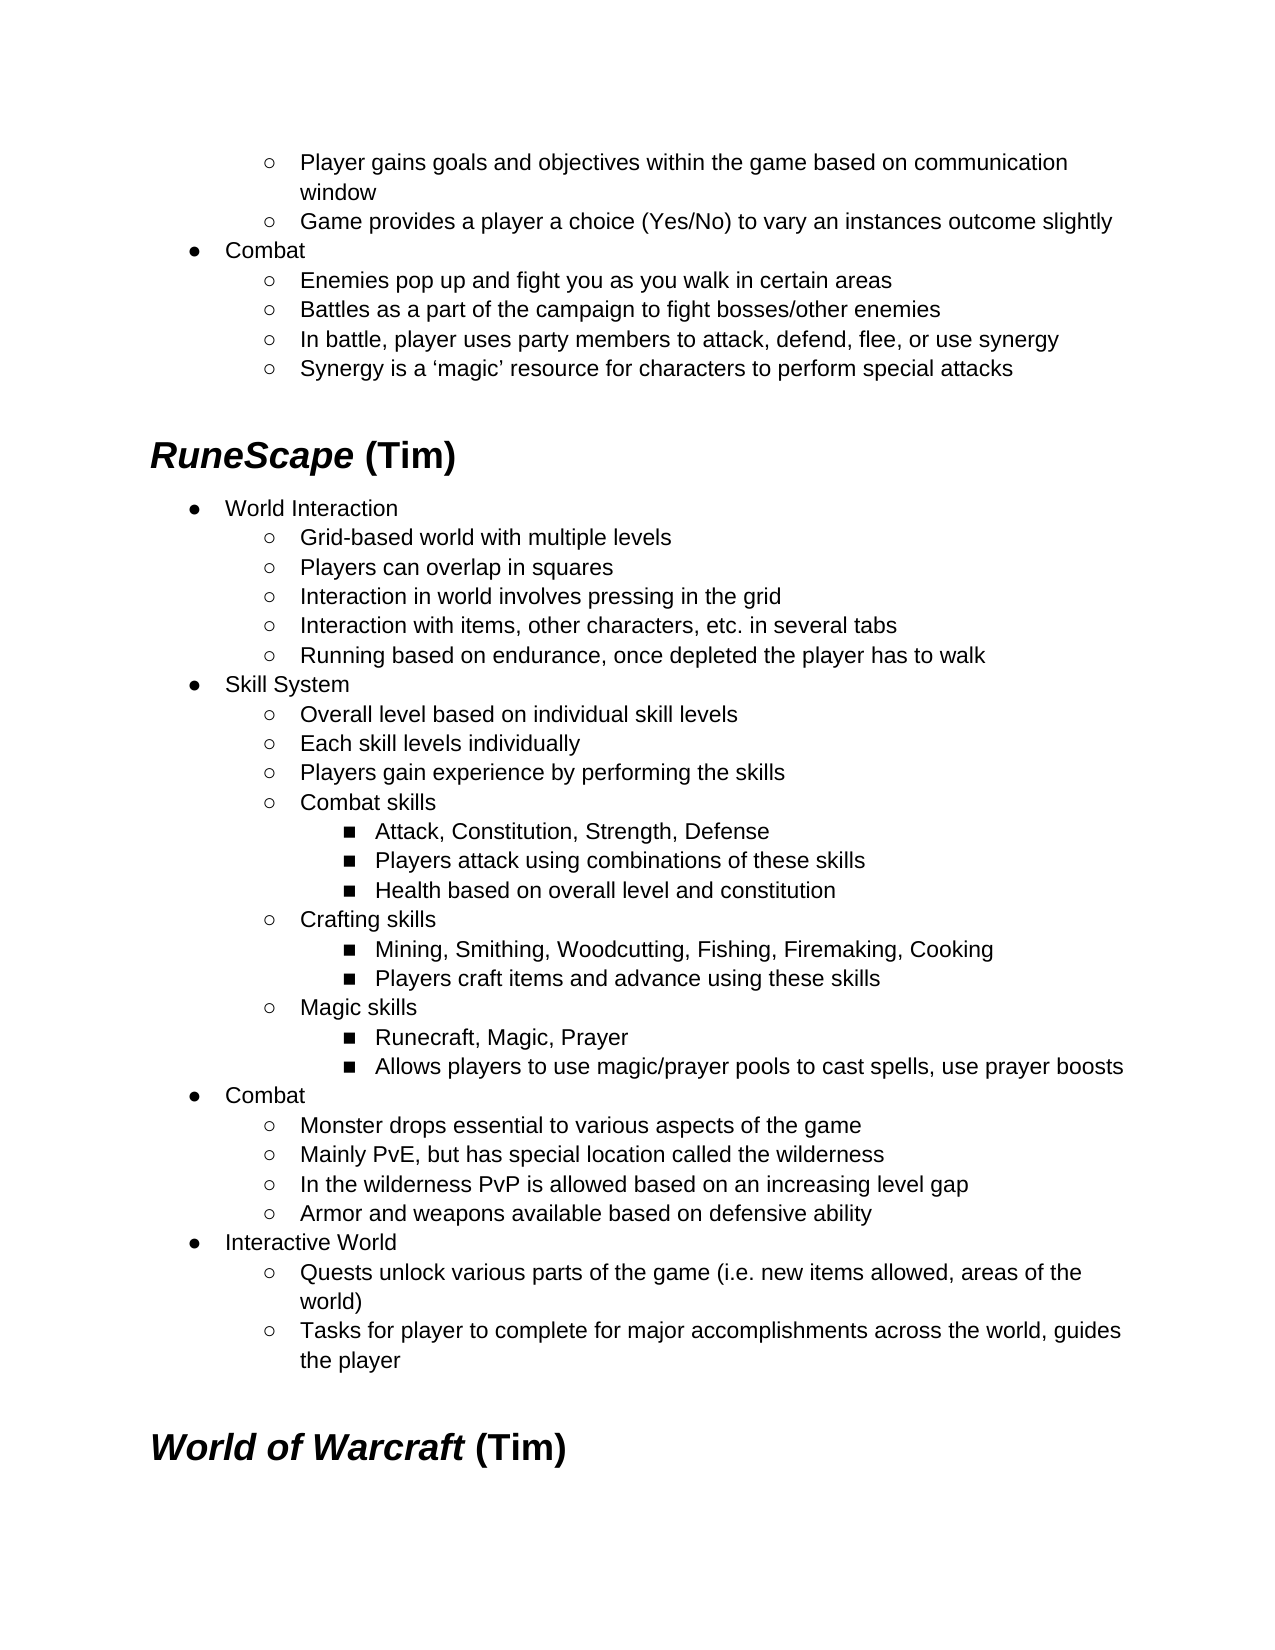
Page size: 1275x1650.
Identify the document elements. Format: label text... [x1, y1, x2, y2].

list Grid-based world with multiple levels [262, 525, 1125, 551]
list Combat [187, 1083, 1125, 1109]
list World Interaction [187, 496, 1125, 521]
list Running based on endurance, once depleted the player has to walk [262, 642, 1125, 668]
list Player gains goals and objectives within the game based on communication window [262, 150, 1125, 205]
list In the wilderness PvP is allowed based on an increasing level gap [262, 1171, 1125, 1197]
list Players can overlap in squares [262, 554, 1125, 580]
list Magic skills [262, 995, 1125, 1021]
list Health based on overall level and constitution [150, 877, 1125, 903]
list Skill System [187, 672, 1125, 697]
list Interaction with items, other characters, etc. in several tabs [262, 613, 1125, 639]
list In battle, player uses party members to attack, defend, flee, or use synergy [262, 326, 1125, 352]
subtitle RuneScape (Tim) [150, 435, 1125, 477]
list Battles as a part of the campaign to fight bosses/other enemies [262, 297, 1125, 322]
list Armor and weapons available based on defensive ability [262, 1201, 1125, 1226]
list Mainly PvE, but has special location called the wilderness [262, 1142, 1125, 1167]
list Players gain experience by performing the skills [262, 760, 1125, 786]
list Mining, Smithing, Woodcutting, Fishing, Firemaking, Cooking [150, 936, 1125, 962]
list Each skill levels individually [262, 731, 1125, 756]
list Tasks for player to complete for major accomplishments across the world, guides the player [262, 1318, 1125, 1373]
list Synergy is a ‘magic’ resource for characters to perform special attacks [262, 356, 1125, 381]
list Players craft items and advance using these skills [150, 966, 1125, 991]
list Runecraft, Magic, Prayer [150, 1024, 1125, 1050]
subtitle World of Warcraft (Tim) [150, 1427, 1125, 1469]
list Crafting skills [262, 907, 1125, 932]
list Monster drops essential to various aspects of the game [262, 1112, 1125, 1138]
list Game provides a player a choice (Yes/No) to vary an instances outcome slightly [262, 209, 1125, 234]
list Attack, Constitution, Strength, Defense [150, 819, 1125, 844]
list Interaction in world involves pressing in the grid [262, 584, 1125, 609]
list Combat [187, 238, 1125, 264]
list Interactive World [187, 1230, 1125, 1256]
list Enemies pop up and fight you as you walk in certain areas [262, 267, 1125, 293]
list Allows players to use magic/prayer pools to cast spells, use prayer boosts [150, 1054, 1125, 1079]
list Players attack using combinations of these skills [150, 848, 1125, 874]
list Quests unlock various parts of the game (i.e. new items allowed, areas of the world) [262, 1259, 1125, 1314]
list Overall level based on individual skill levels [262, 701, 1125, 727]
list Combat skills [262, 789, 1125, 815]
